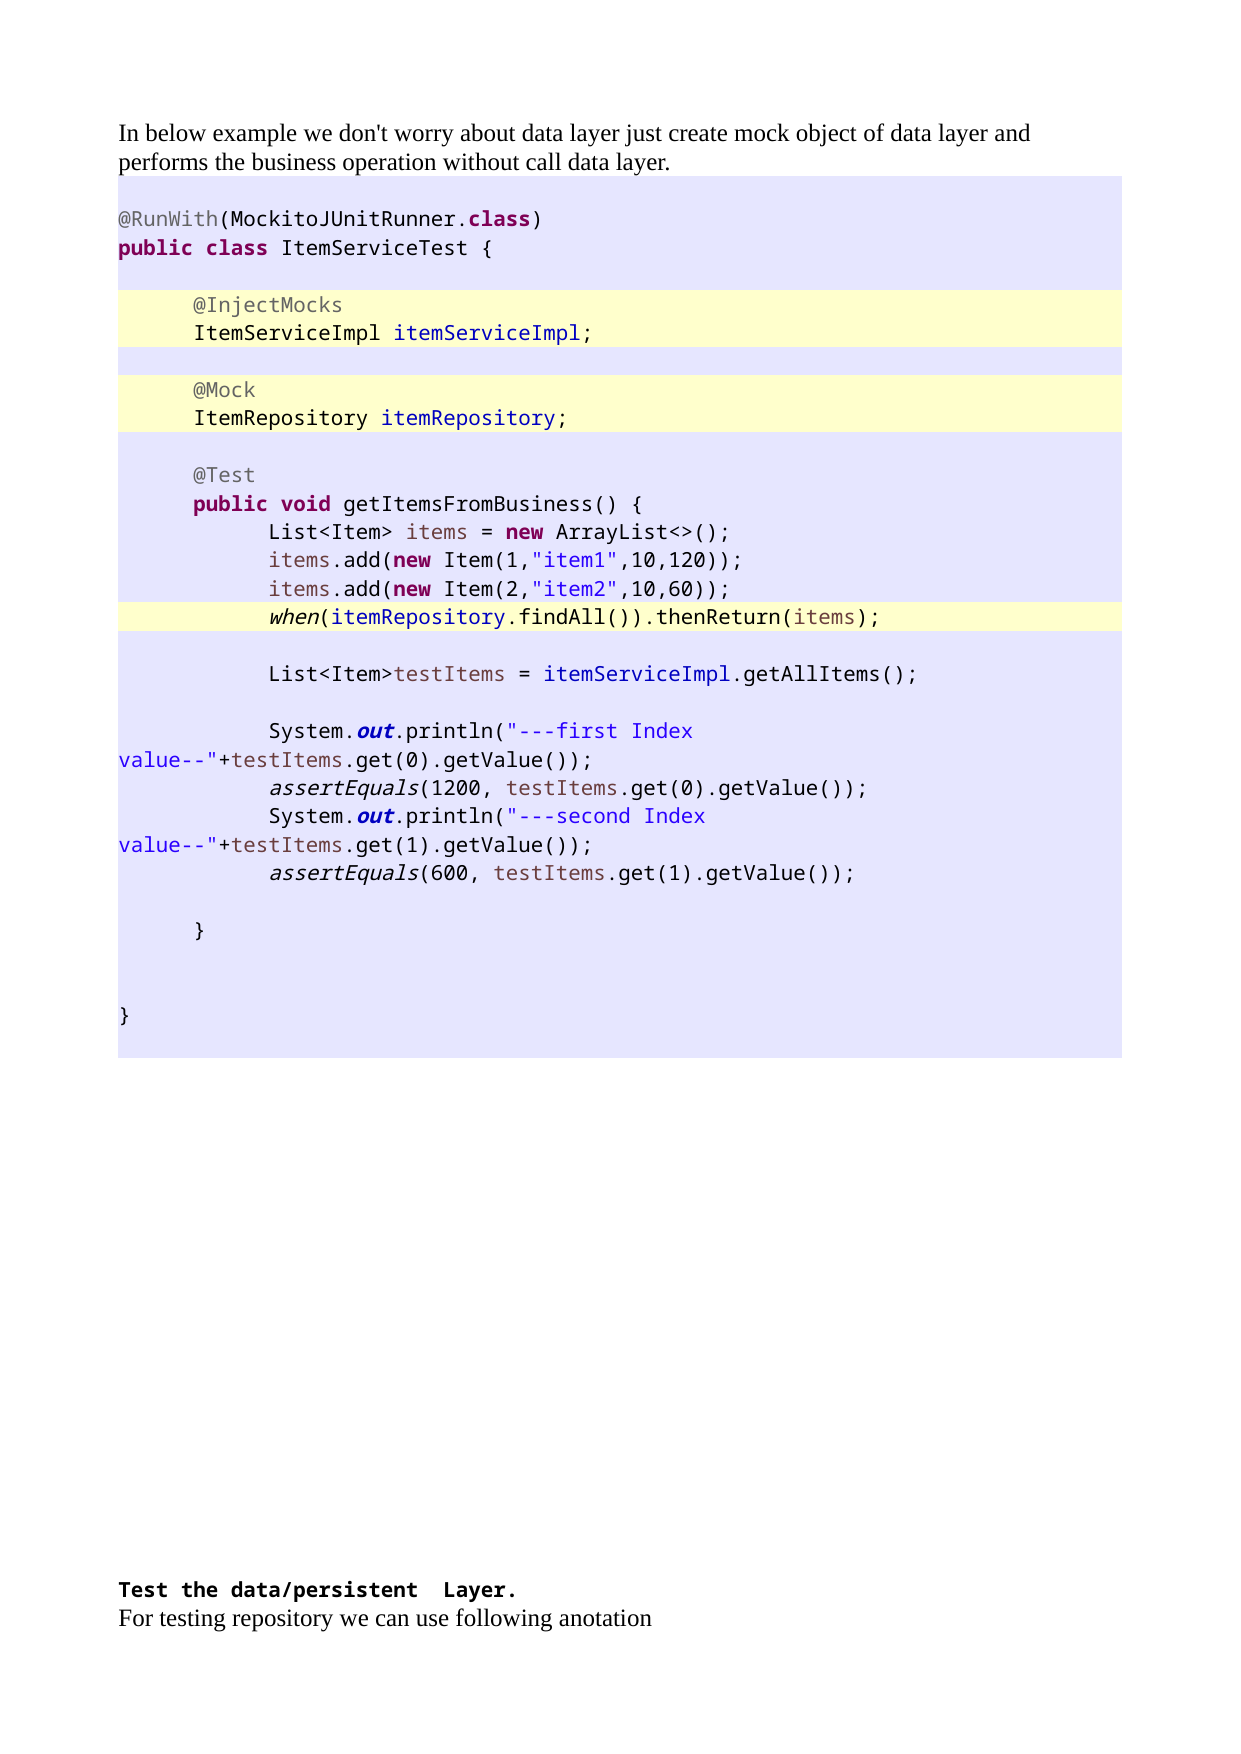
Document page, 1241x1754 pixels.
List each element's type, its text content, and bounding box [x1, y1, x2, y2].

text items.add(new Item(2,"item2",10,60)); [118, 574, 1122, 602]
text List<Item>testItems = itemServiceImpl.getAllItems(); [118, 659, 1122, 688]
text assertEquals(600, testItems.get(1).getValue()); [118, 858, 1122, 887]
text @InjectMocks [118, 290, 1122, 318]
text assertEquals(1200, testItems.get(0).getValue()); [118, 773, 1122, 802]
text System.out.println("---second Index value--"+testItems.get(1).getValue()); [118, 802, 1122, 858]
text items.add(new Item(1,"item1",10,120)); [118, 546, 1122, 574]
text @Test [118, 460, 1122, 489]
text List<Item> items = new ArrayList<>(); [118, 517, 1122, 546]
text For testing repository we can use following anotation [118, 1603, 1122, 1632]
text System.out.println("---first Index value--"+testItems.get(0).getValue()); [118, 716, 1122, 773]
text public class ItemServiceTest { [118, 233, 1122, 261]
text public void getItemsFromBusiness() { [118, 489, 1122, 517]
text ItemRepository itemRepository; [118, 403, 1122, 432]
text @RunWith(MockitoJUnitRunner.class) [118, 204, 1122, 233]
text } [118, 915, 1122, 944]
text when(itemRepository.findAll()).thenReturn(items); [118, 602, 1122, 631]
text Test the data/persistent Layer. [118, 1575, 1122, 1603]
text @Mock [118, 375, 1122, 403]
text } [118, 1001, 1122, 1029]
text ItemServiceImpl itemServiceImpl; [118, 318, 1122, 347]
text In below example we don't worry about data layer just create mock object of data layer and performs the business operation without call data layer. [118, 118, 1122, 176]
